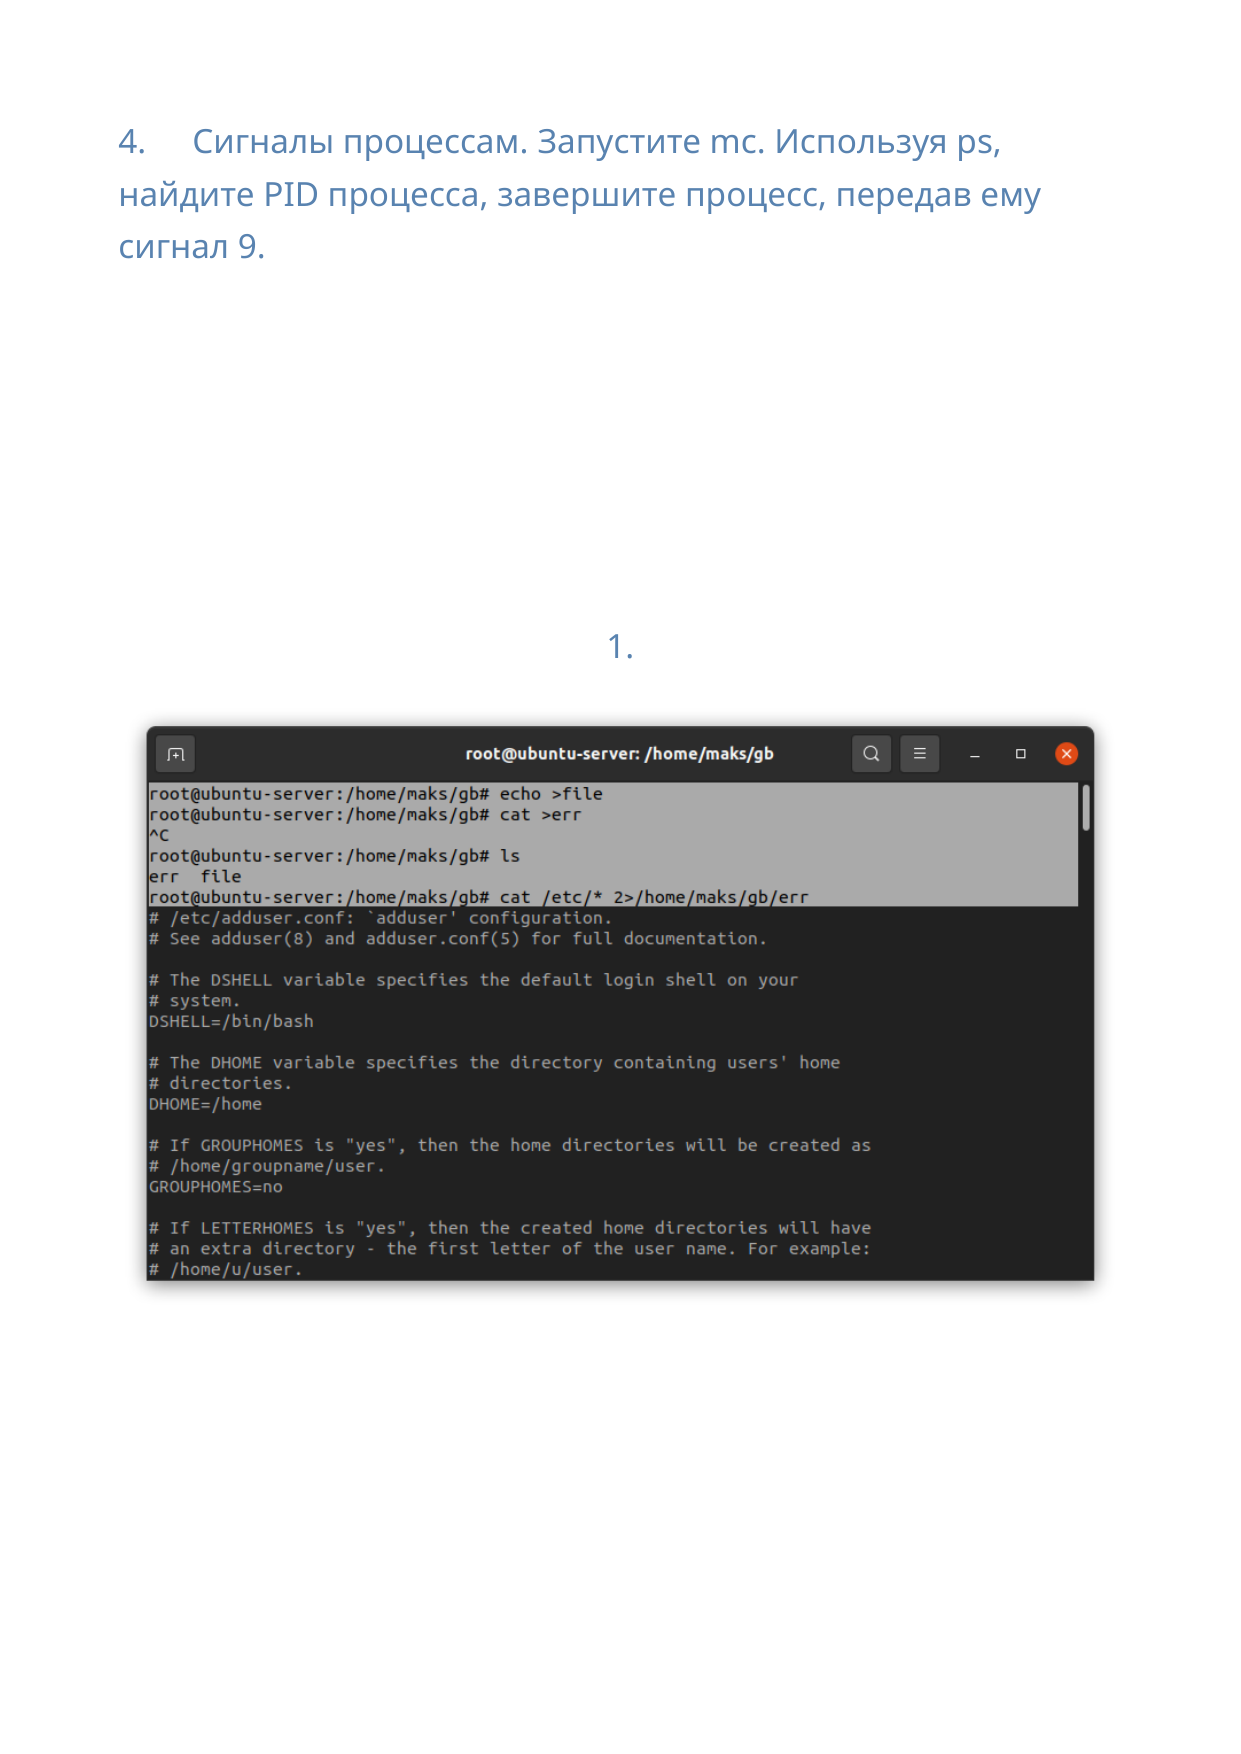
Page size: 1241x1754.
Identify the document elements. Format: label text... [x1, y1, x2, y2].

picture [118, 701, 1123, 1313]
text 4. Сигналы процессам. Запустите mc. Используя ps, найдите PID процесса, завершите процесс, передав ему сигнал 9. [118, 118, 1122, 268]
text 1. [118, 623, 1122, 668]
